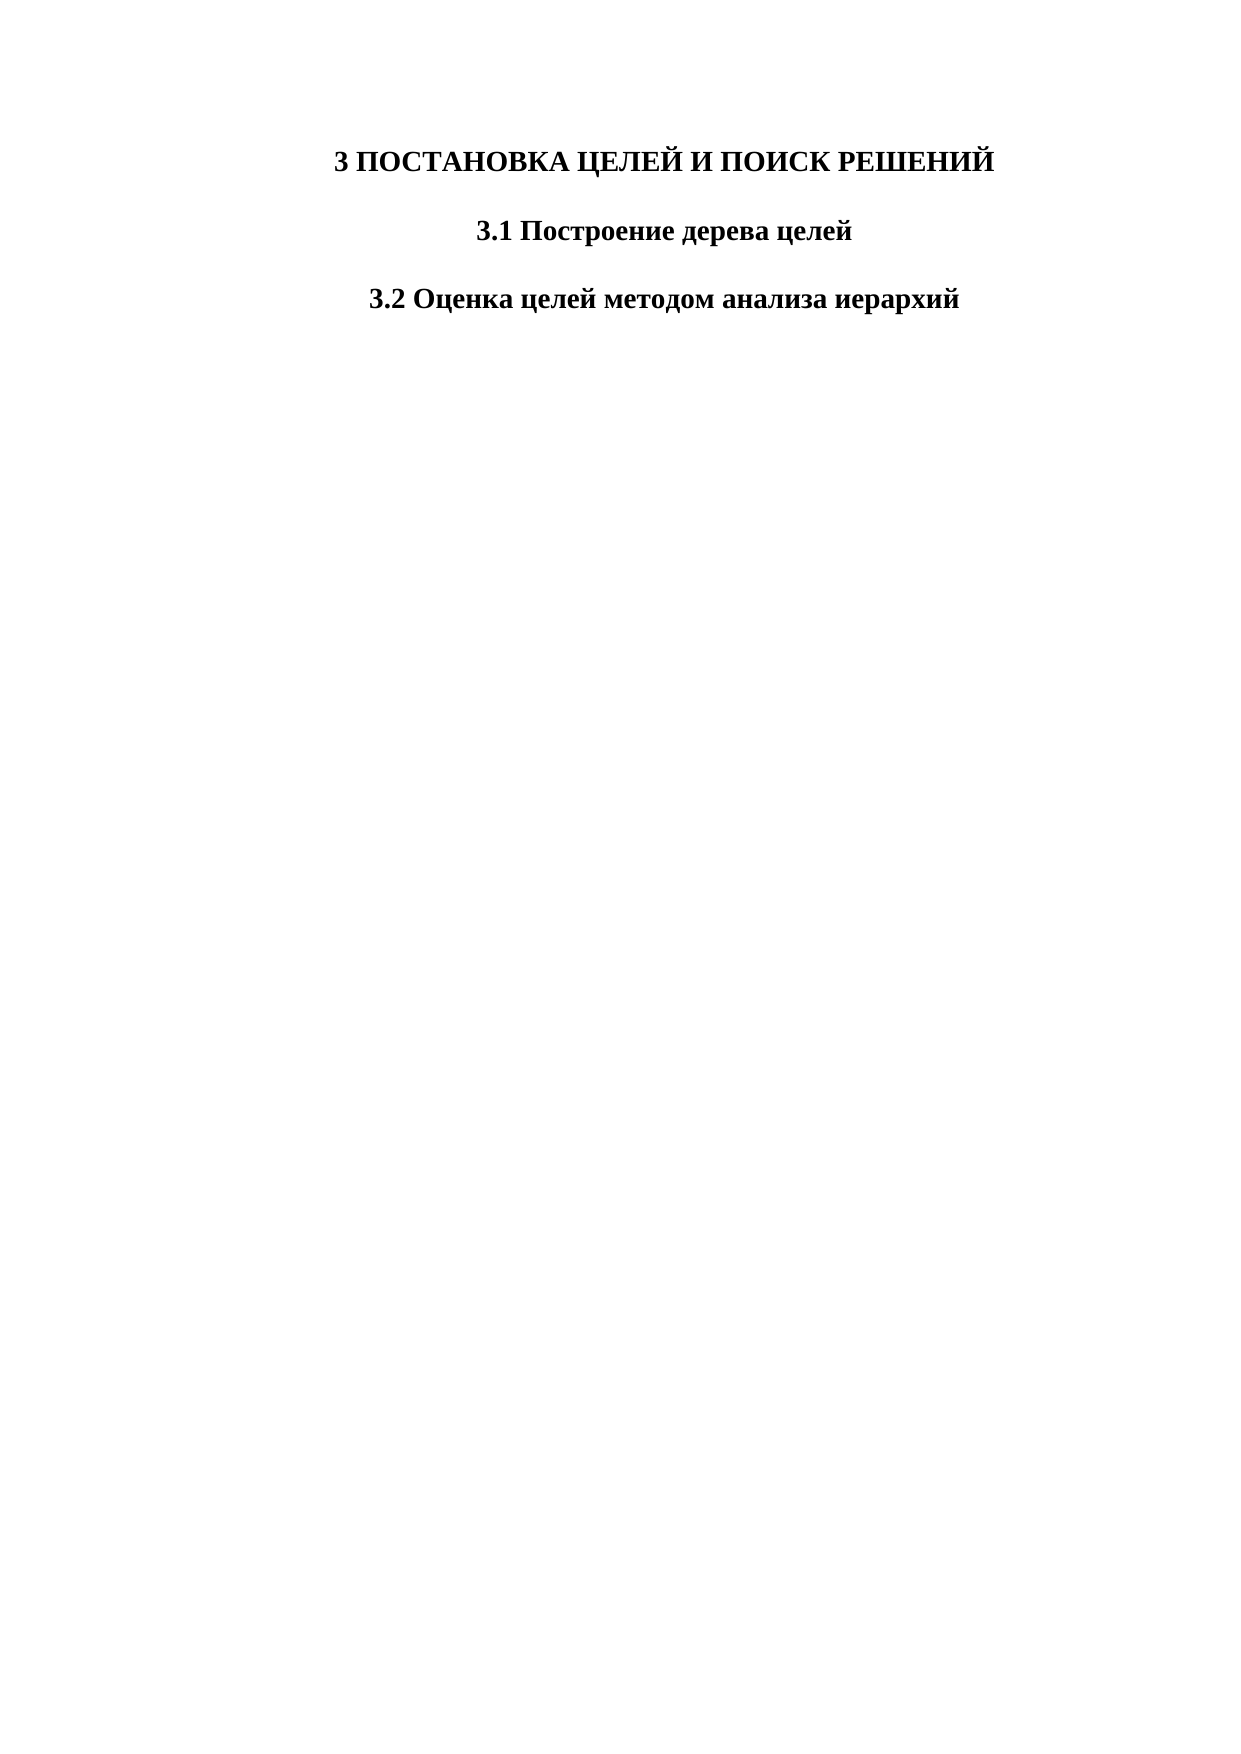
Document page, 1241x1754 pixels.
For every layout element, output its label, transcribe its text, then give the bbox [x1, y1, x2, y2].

subtitle 3.2 Оценка целей методом анализа иерархий [177, 281, 1152, 315]
subtitle 3 ПОСТАНОВКА ЦЕЛЕЙ И ПОИСК РЕШЕНИЙ [177, 144, 1152, 178]
subtitle 3.1 Построение дерева целей [177, 213, 1152, 246]
